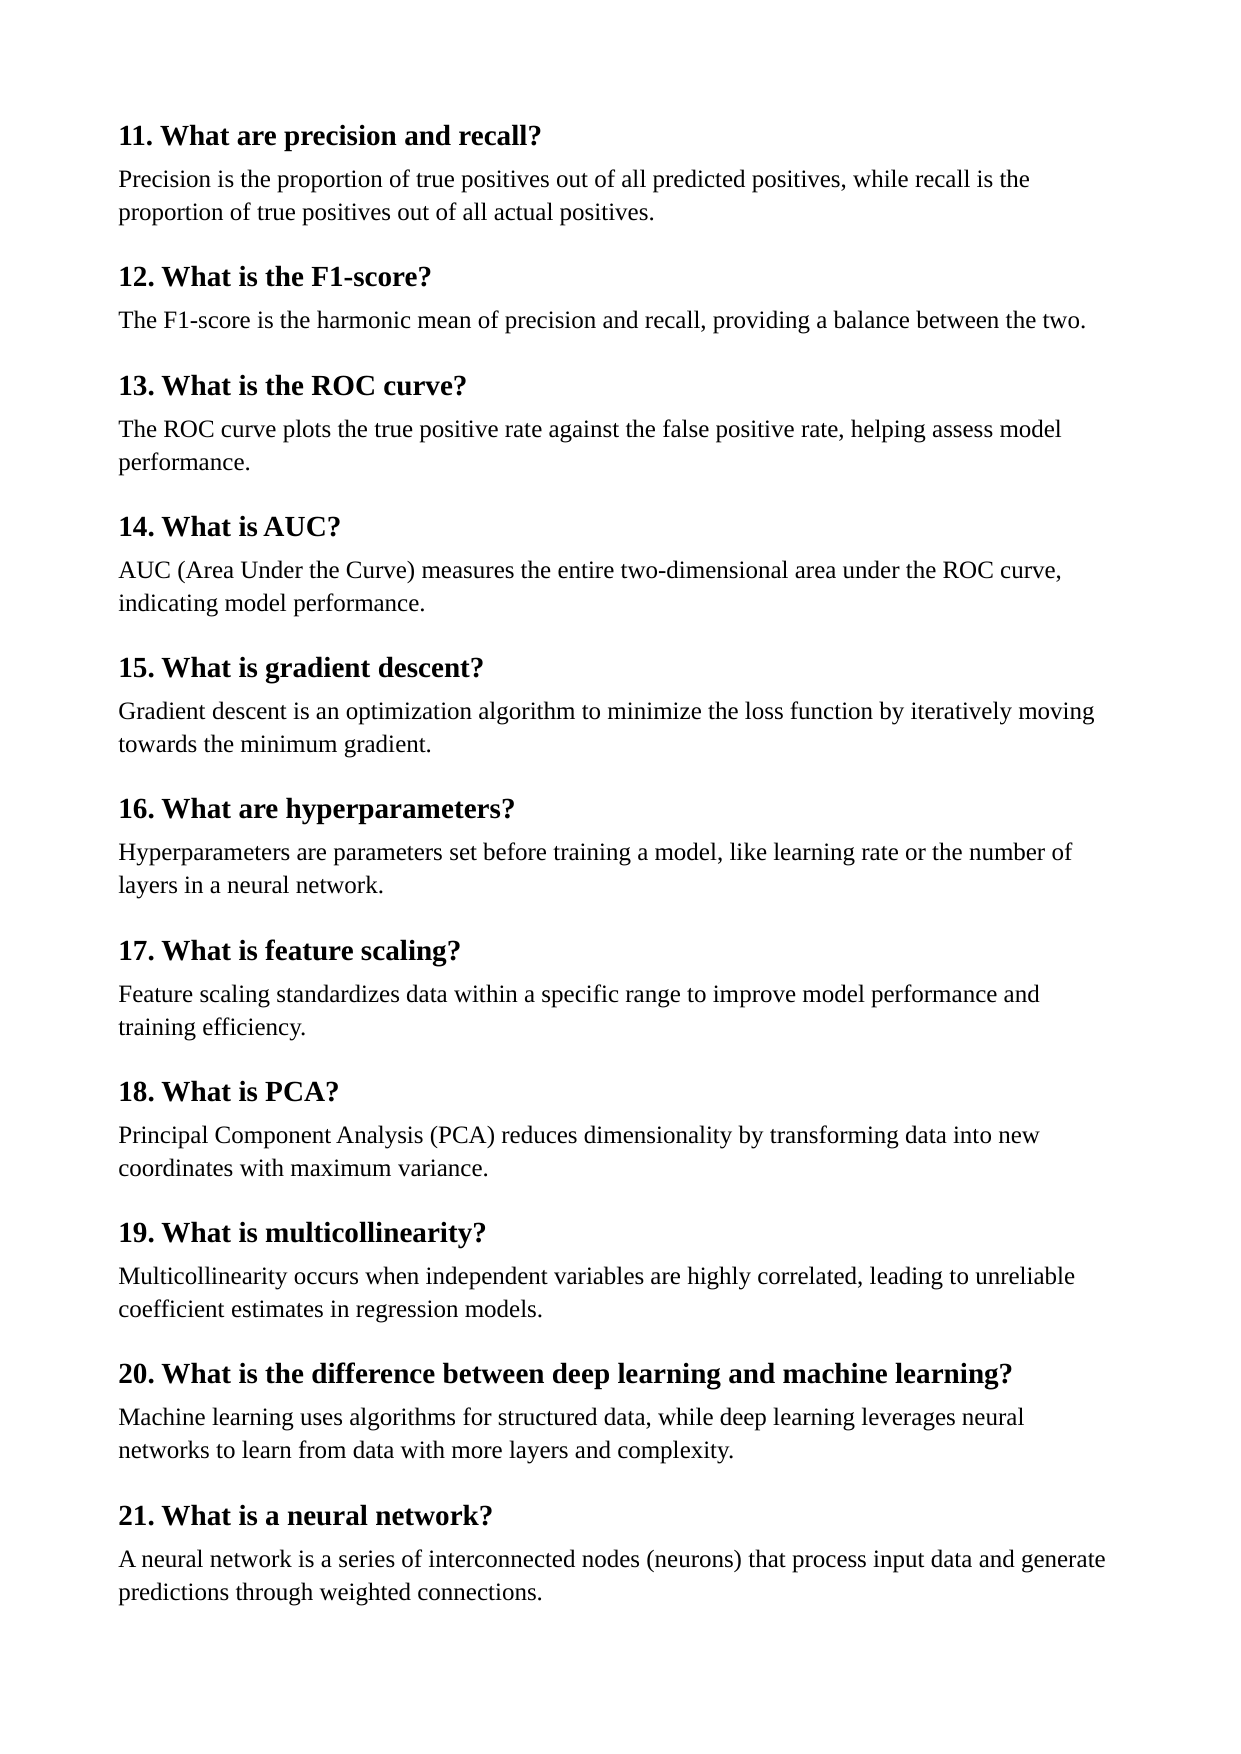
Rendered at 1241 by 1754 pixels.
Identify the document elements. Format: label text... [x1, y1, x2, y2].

text Hyperparameters are parameters set before training a model, like learning rate or the number of layers in a neural network. [118, 837, 1122, 899]
subtitle 20. What is the difference between deep learning and machine learning? [118, 1356, 1122, 1390]
subtitle 14. What is AUC? [118, 509, 1122, 542]
text Precision is the proportion of true positives out of all predicted positives, while recall is the proportion of true positives out of all actual positives. [118, 164, 1122, 226]
subtitle 12. What is the F1-score? [118, 259, 1122, 293]
subtitle 19. What is multicollinearity? [118, 1215, 1122, 1249]
subtitle 11. What are precision and recall? [118, 118, 1122, 152]
text Multicollinearity occurs when independent variables are highly correlated, leading to unreliable coefficient estimates in regression models. [118, 1261, 1122, 1323]
text Feature scaling standardizes data within a specific range to improve model performance and training efficiency. [118, 979, 1122, 1040]
subtitle 21. What is a neural network? [118, 1498, 1122, 1531]
text Principal Component Analysis (PCA) reduces dimensionality by transforming data into new coordinates with maximum variance. [118, 1120, 1122, 1182]
text AUC (Area Under the Curve) measures the entire two-dimensional area under the ROC curve, indicating model performance. [118, 555, 1122, 617]
text Gradient descent is an optimization algorithm to minimize the loss function by iteratively moving towards the minimum gradient. [118, 696, 1122, 758]
text The F1-score is the harmonic mean of precision and recall, providing a balance between the two. [118, 305, 1122, 334]
subtitle 16. What are hyperparameters? [118, 791, 1122, 825]
subtitle 18. What is PCA? [118, 1074, 1122, 1107]
subtitle 17. What is feature scaling? [118, 933, 1122, 966]
subtitle 15. What is gradient descent? [118, 650, 1122, 684]
subtitle 13. What is the ROC curve? [118, 368, 1122, 401]
text The ROC curve plots the true positive rate against the false positive rate, helping assess model performance. [118, 414, 1122, 475]
text Machine learning uses algorithms for structured data, while deep learning leverages neural networks to learn from data with more layers and complexity. [118, 1402, 1122, 1464]
text A neural network is a series of interconnected nodes (neurons) that process input data and generate predictions through weighted connections. [118, 1544, 1122, 1605]
